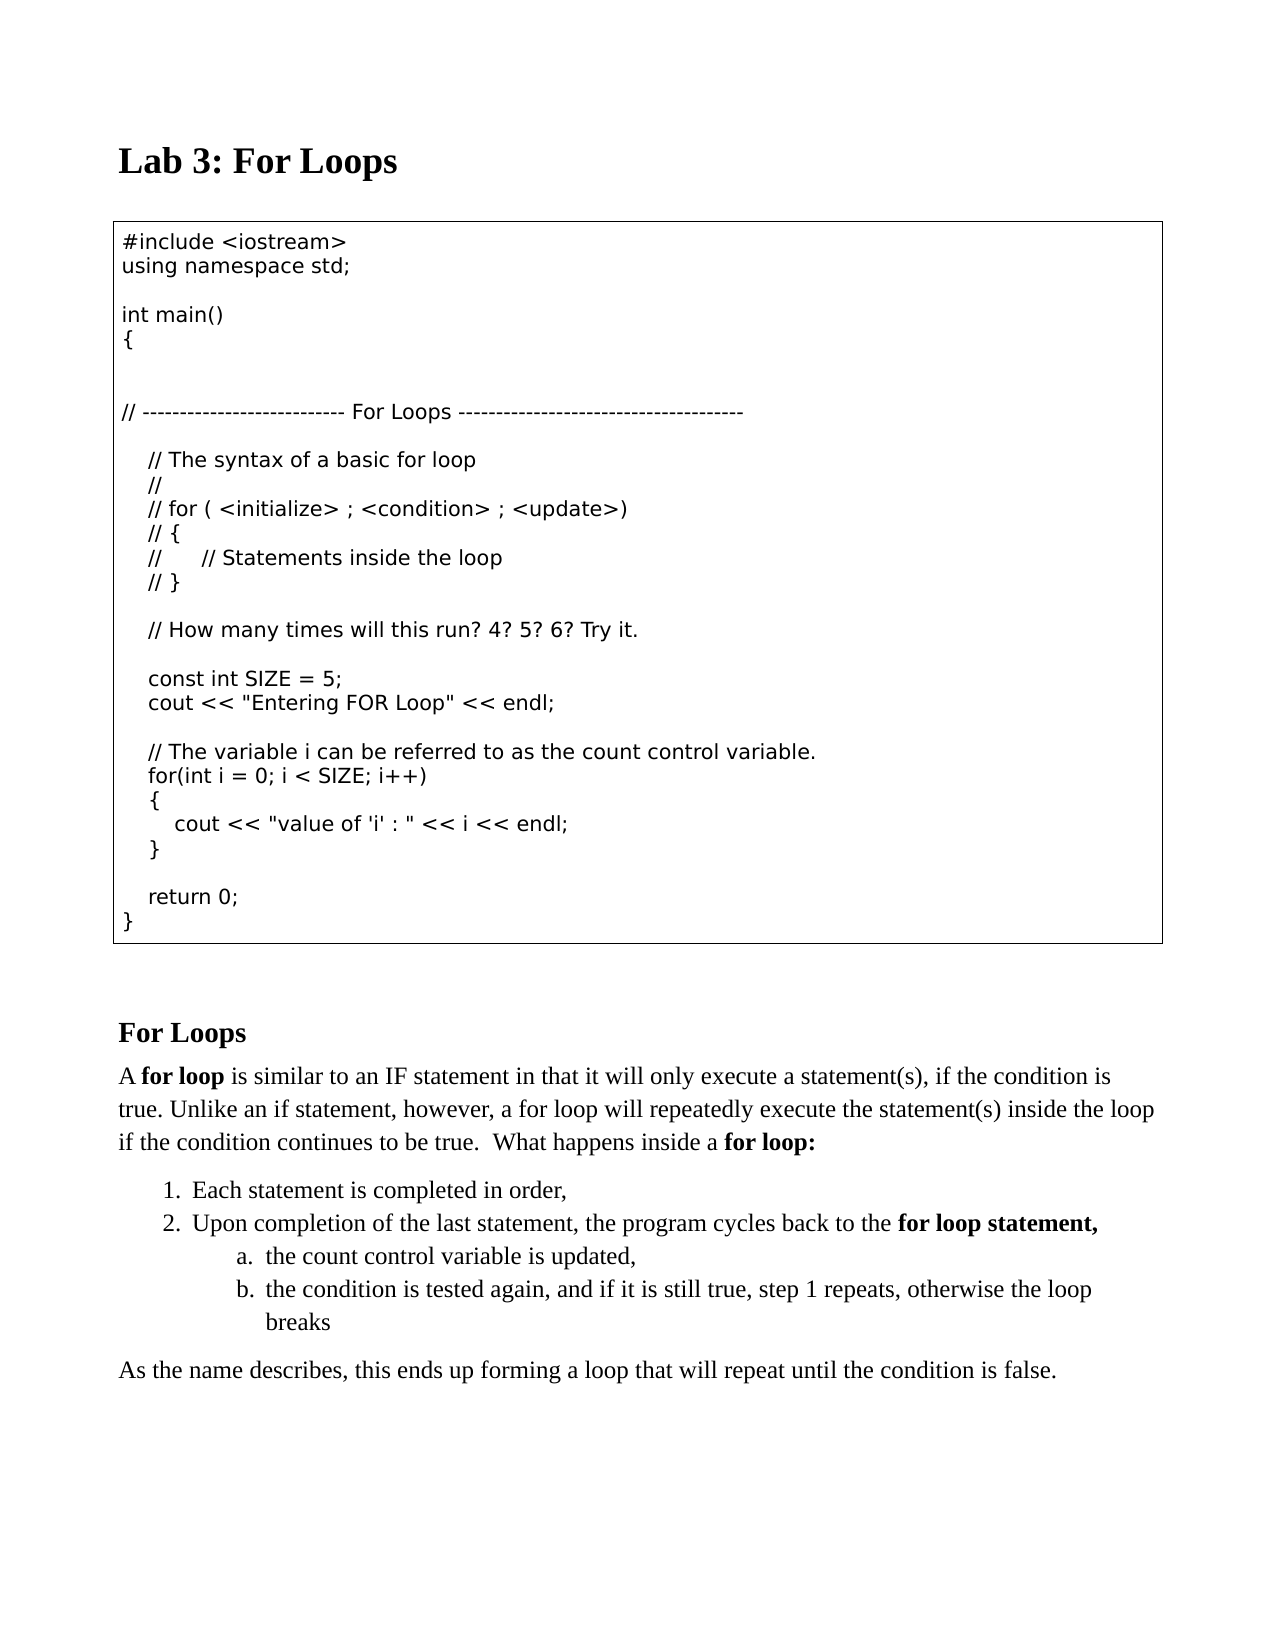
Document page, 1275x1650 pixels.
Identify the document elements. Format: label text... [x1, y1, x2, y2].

text // for ( <initialize> ; <condition> ; <update>) [121, 497, 1153, 521]
text // // Statements inside the loop [121, 546, 1153, 570]
list the condition is tested again, and if it is still true, step 1 repeats, otherwise the loop breaks [236, 1274, 1157, 1336]
text for(int i = 0; i < SIZE; i++) [121, 764, 1153, 788]
text const int SIZE = 5; [121, 667, 1153, 691]
text } [121, 909, 1153, 934]
text int main() [121, 303, 1153, 327]
text cout << "Entering FOR Loop" << endl; [121, 691, 1153, 715]
text { [121, 788, 1153, 812]
text // [121, 473, 1153, 497]
subtitle For Loops [118, 1015, 1157, 1049]
text // The variable i can be referred to as the count control variable. [121, 740, 1153, 764]
text // The syntax of a basic for loop [121, 448, 1153, 473]
text As the name describes, this ends up forming a loop that will repeat until the condition is false. [118, 1355, 1157, 1383]
text // How many times will this run? 4? 5? 6? Try it. [121, 618, 1153, 643]
text cout << "value of 'i' : " << i << endl; [121, 812, 1153, 837]
text // { [121, 521, 1153, 546]
text // --------------------------- For Loops -------------------------------------- [121, 400, 1153, 424]
list Each statement is completed in order, [162, 1175, 1157, 1204]
text // } [121, 570, 1153, 594]
text } [121, 837, 1153, 861]
text using namespace std; [121, 254, 1153, 278]
text { [121, 327, 1153, 351]
text return 0; [121, 885, 1153, 909]
list the count control variable is updated, [236, 1241, 1157, 1270]
text A for loop is similar to an IF statement in that it will only execute a statement(s), if the condition is true. Unlike an if statement, however, a for loop will repeatedly execute the statement(s) inside the loop if the condition continues to be true. What happens inside a for loop: [118, 1061, 1157, 1156]
list Upon completion of the last statement, the program cycles back to the for loop statement, [162, 1208, 1157, 1237]
text #include <iostream> [121, 230, 1153, 254]
subtitle Lab 3: For Loops [118, 139, 1157, 182]
